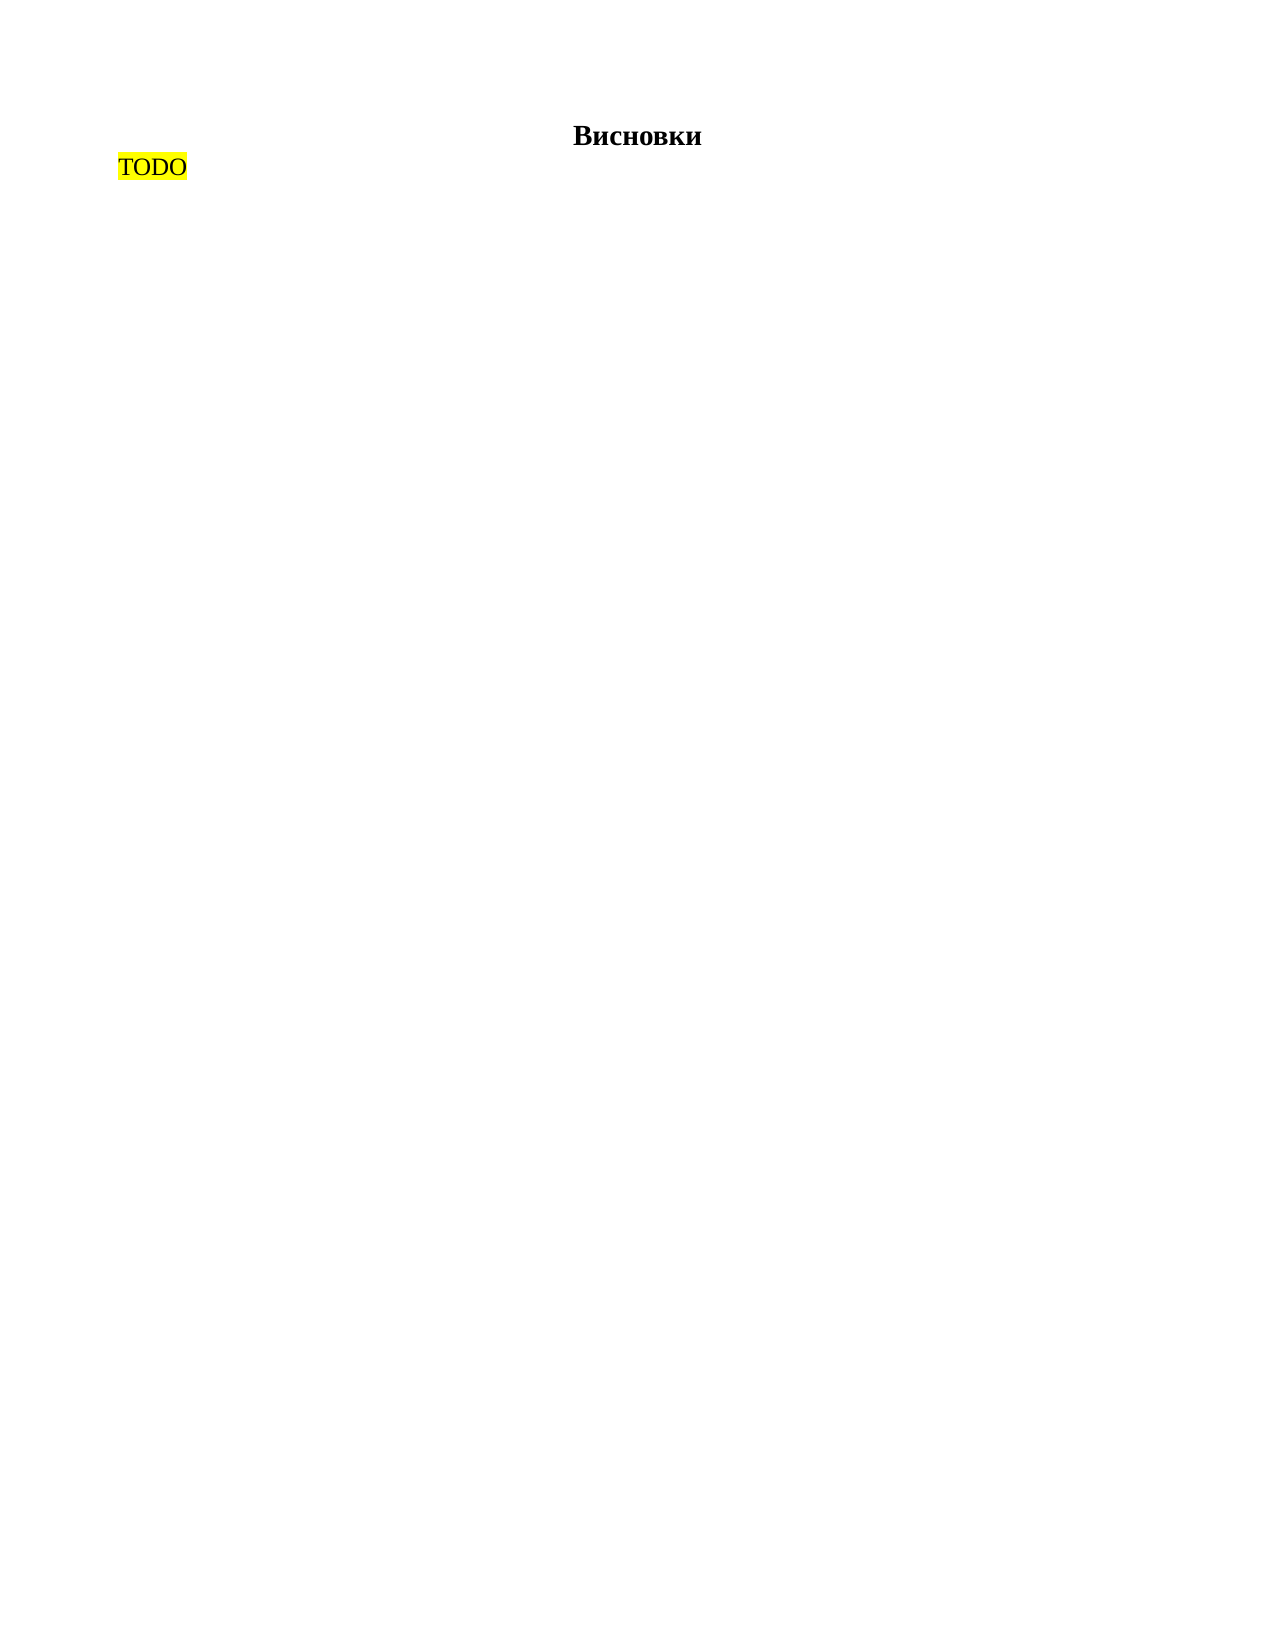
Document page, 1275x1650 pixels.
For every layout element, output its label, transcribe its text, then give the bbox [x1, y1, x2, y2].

text TODO [118, 152, 1157, 180]
text Висновки [118, 118, 1157, 152]
